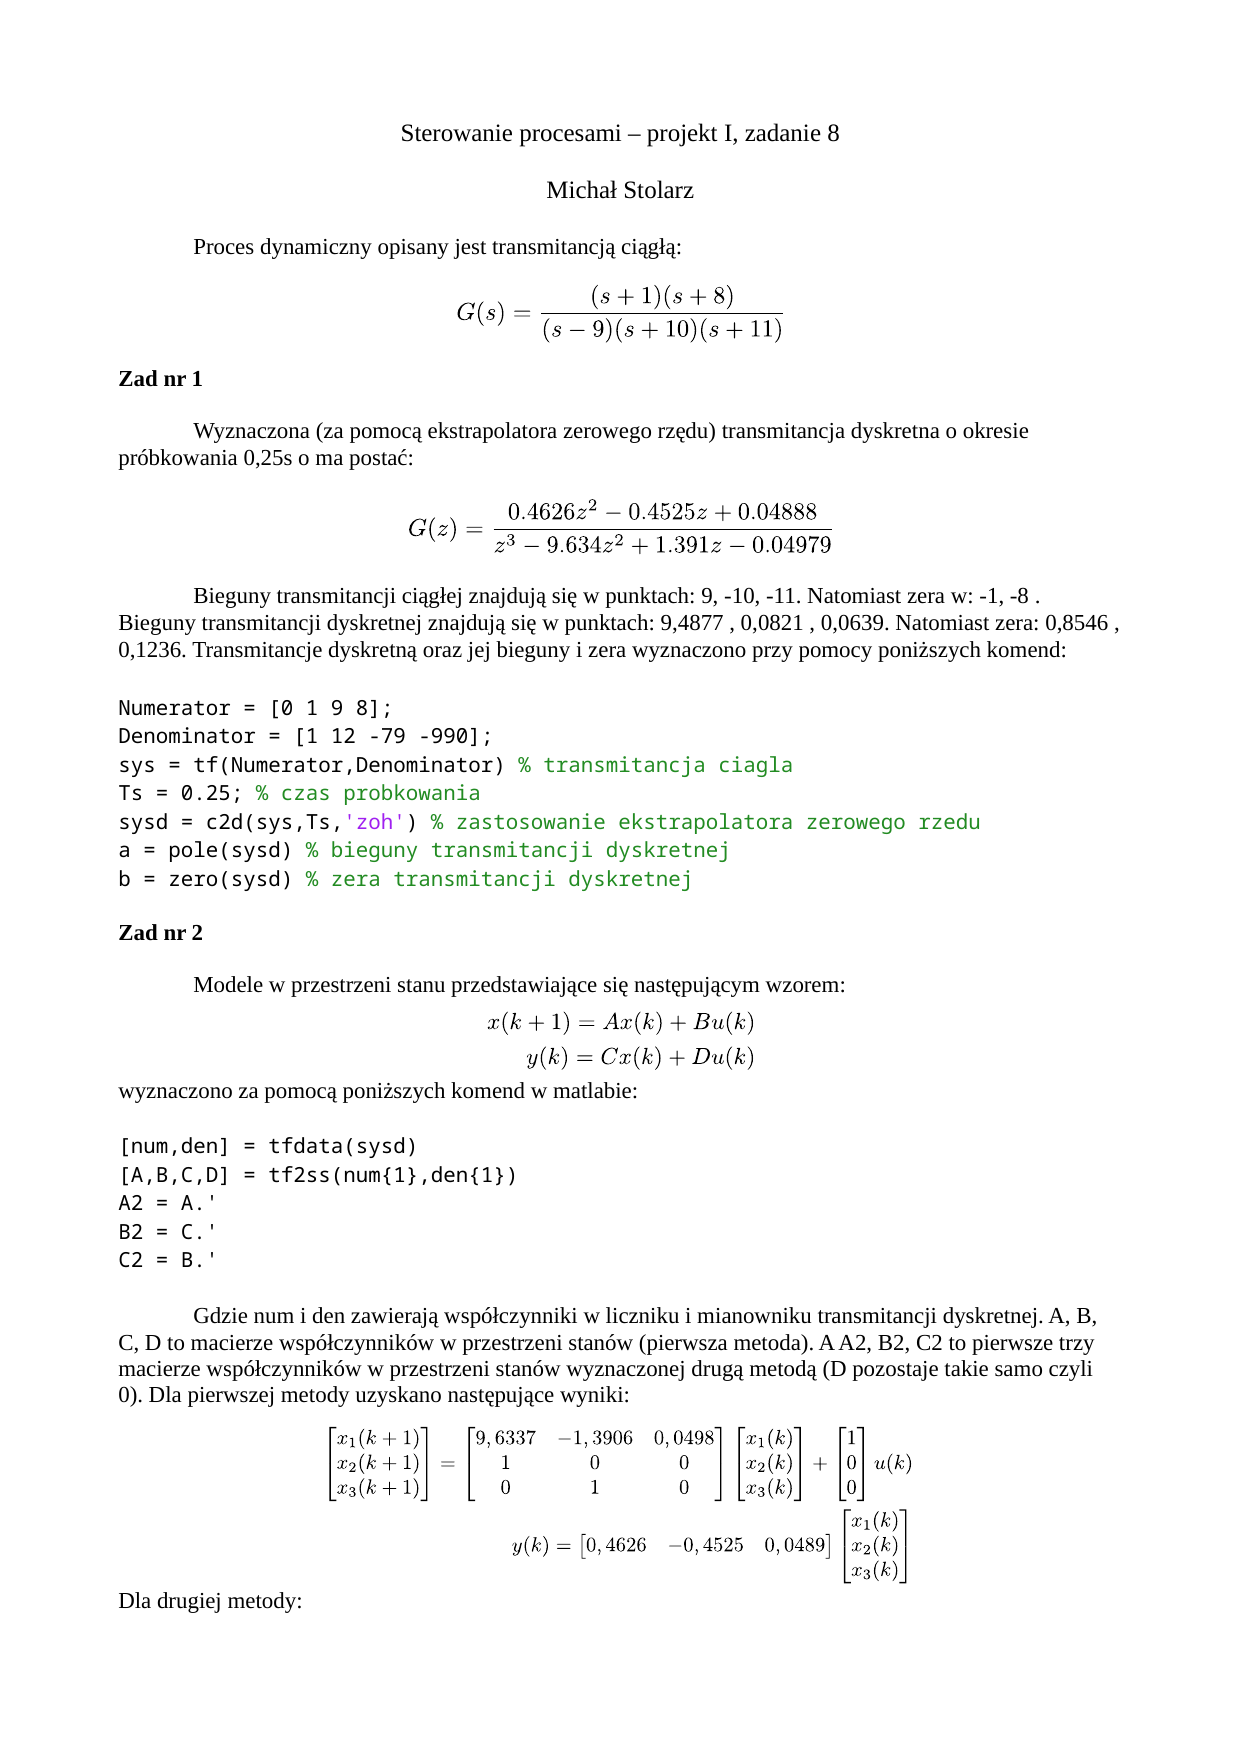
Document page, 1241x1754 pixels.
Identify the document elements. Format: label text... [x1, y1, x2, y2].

text Modele w przestrzeni stanu przedstawiające się następującym wzorem: [118, 971, 1122, 998]
text Numerator = [0 1 9 8]; [118, 693, 1122, 722]
text Dla drugiej metody: [118, 1587, 1122, 1614]
text [num,den] = tfdata(sysd) [118, 1132, 1122, 1160]
text C2 = B.' [118, 1245, 1122, 1274]
text b = zero(sysd) % zera transmitancji dyskretnej [118, 864, 1122, 892]
text A2 = A.' [118, 1188, 1122, 1217]
text Wyznaczona (za pomocą ekstrapolatora zerowego rzędu) transmitancja dyskretna o okresie próbkowania 0,25s o ma postać: [118, 418, 1122, 470]
text Zad nr 1 [118, 365, 1122, 391]
text Sterowanie procesami – projekt I, zadanie 8 [118, 118, 1122, 147]
text Zad nr 2 [118, 919, 1122, 945]
text Ts = 0.25; % czas probkowania [118, 778, 1122, 807]
text Gdzie num i den zawierają współczynniki w liczniku i mianowniku transmitancji dyskretnej. A, B, C, D to macierze współczynników w przestrzeni stanów (pierwsza metoda). A A2, B2, C2 to pierwsze trzy macierze współczynników w przestrzeni stanów wyznaczonej drugą metodą (D pozostaje takie samo czyli 0). Dla pierwszej metody uzyskano następujące wyniki: [118, 1302, 1122, 1408]
text Michał Stolarz [118, 176, 1122, 204]
text Bieguny transmitancji ciągłej znajdują się w punktach: 9, -10, -11. Natomiast zera w: -1, -8 . Bieguny transmitancji dyskretnej znajdują się w punktach: 9,4877 , 0,0821 , 0,0639. Natomiast zera: 0,8546 , 0,1236. Transmitancje dyskretną oraz jej bieguny i zera wyznaczono przy pomocy poniższych komend: [118, 581, 1122, 662]
text Proces dynamiczny opisany jest transmitancją ciągłą: [118, 233, 1122, 259]
text [A,B,C,D] = tf2ss(num{1},den{1}) [118, 1160, 1122, 1188]
text wyznaczono za pomocą poniższych komend w matlabie: [118, 1077, 1122, 1103]
text sysd = c2d(sys,Ts,'zoh') % zastosowanie ekstrapolatora zerowego rzedu [118, 807, 1122, 835]
text a = pole(sysd) % bieguny transmitancji dyskretnej [118, 835, 1122, 864]
text B2 = C.' [118, 1217, 1122, 1245]
text Denominator = [1 12 -79 -990]; [118, 722, 1122, 750]
text sys = tf(Numerator,Denominator) % transmitancja ciagla [118, 750, 1122, 778]
